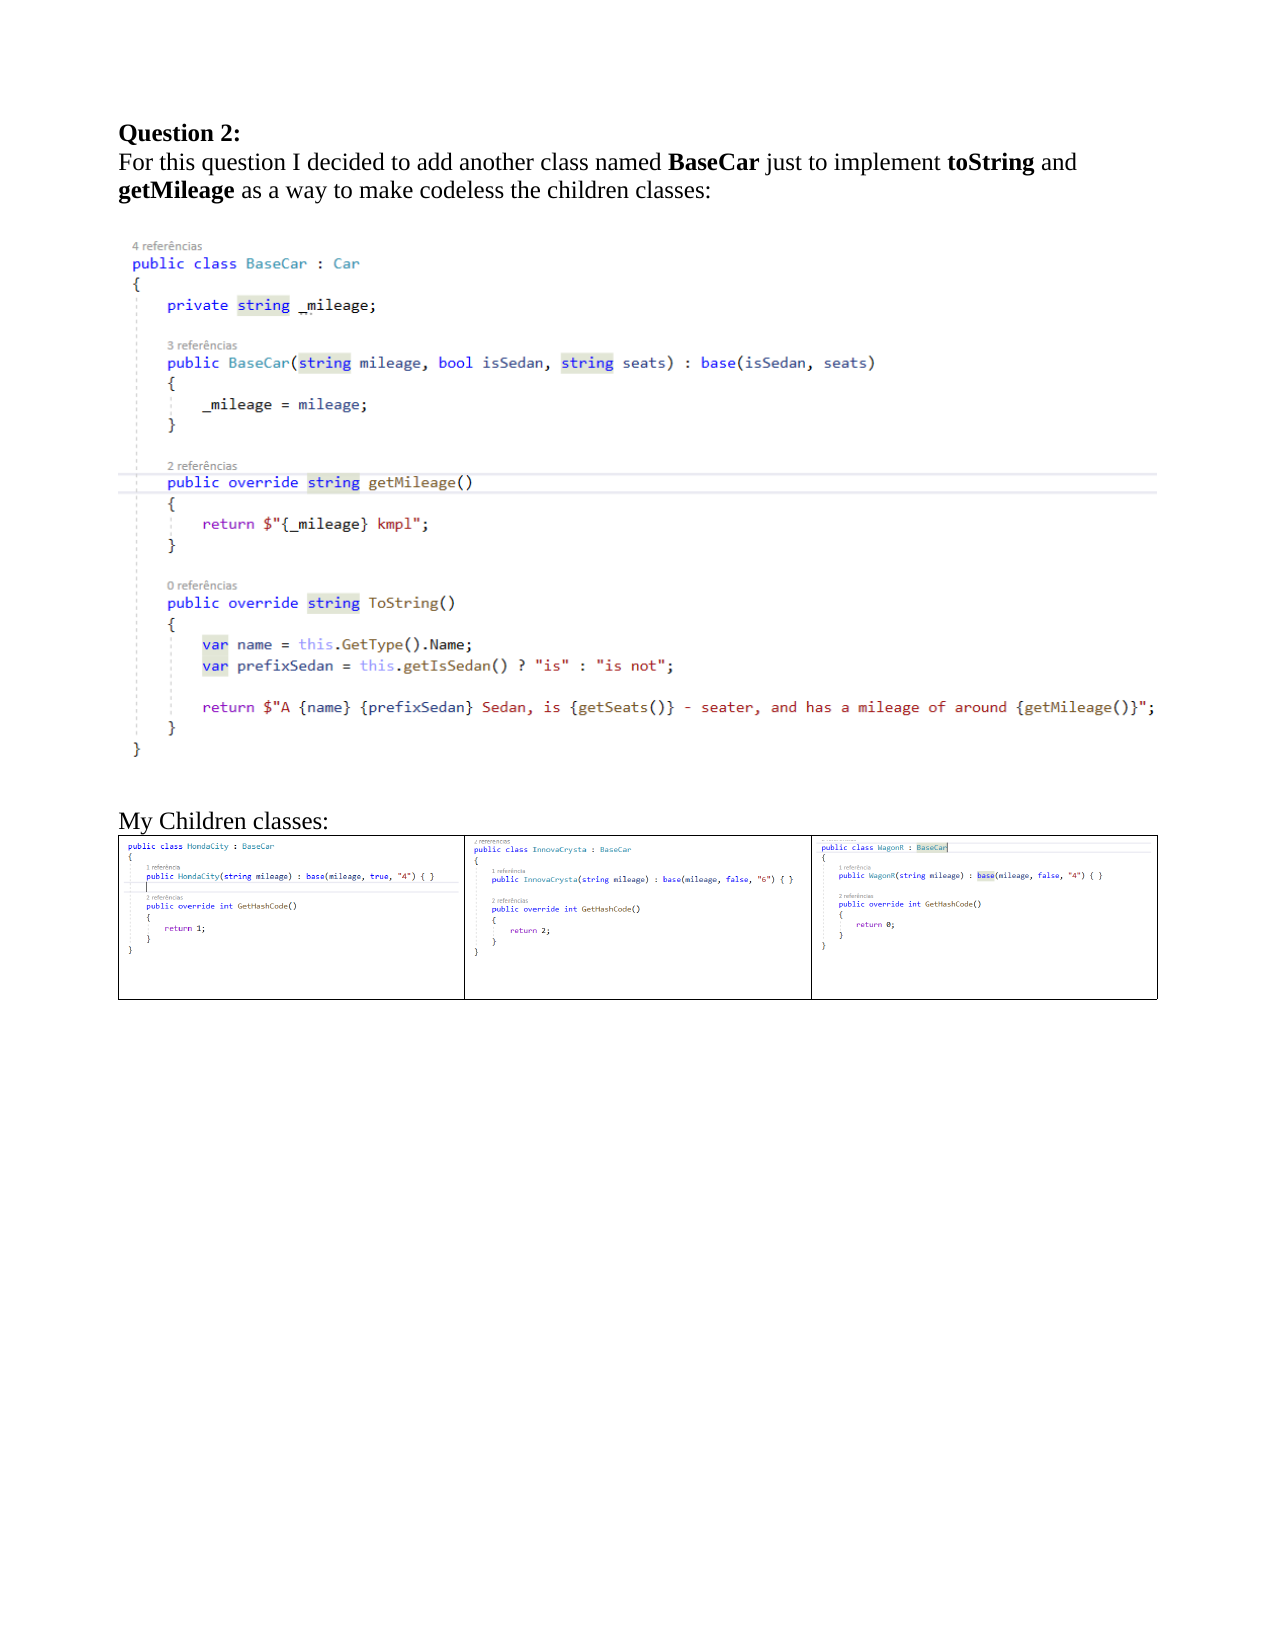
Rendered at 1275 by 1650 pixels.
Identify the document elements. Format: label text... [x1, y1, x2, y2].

picture [470, 840, 805, 962]
text Question 2: [118, 118, 1157, 147]
picture [816, 840, 1152, 957]
table_header [812, 836, 1157, 999]
picture [123, 840, 459, 965]
table_header [119, 836, 464, 999]
table_header [465, 836, 811, 999]
text My Children classes: [118, 806, 1157, 835]
text For this question I decided to add another class named BaseCar just to implement toString and getMileage as a way to make codeless the children classes: [118, 147, 1157, 204]
picture [118, 233, 1157, 778]
